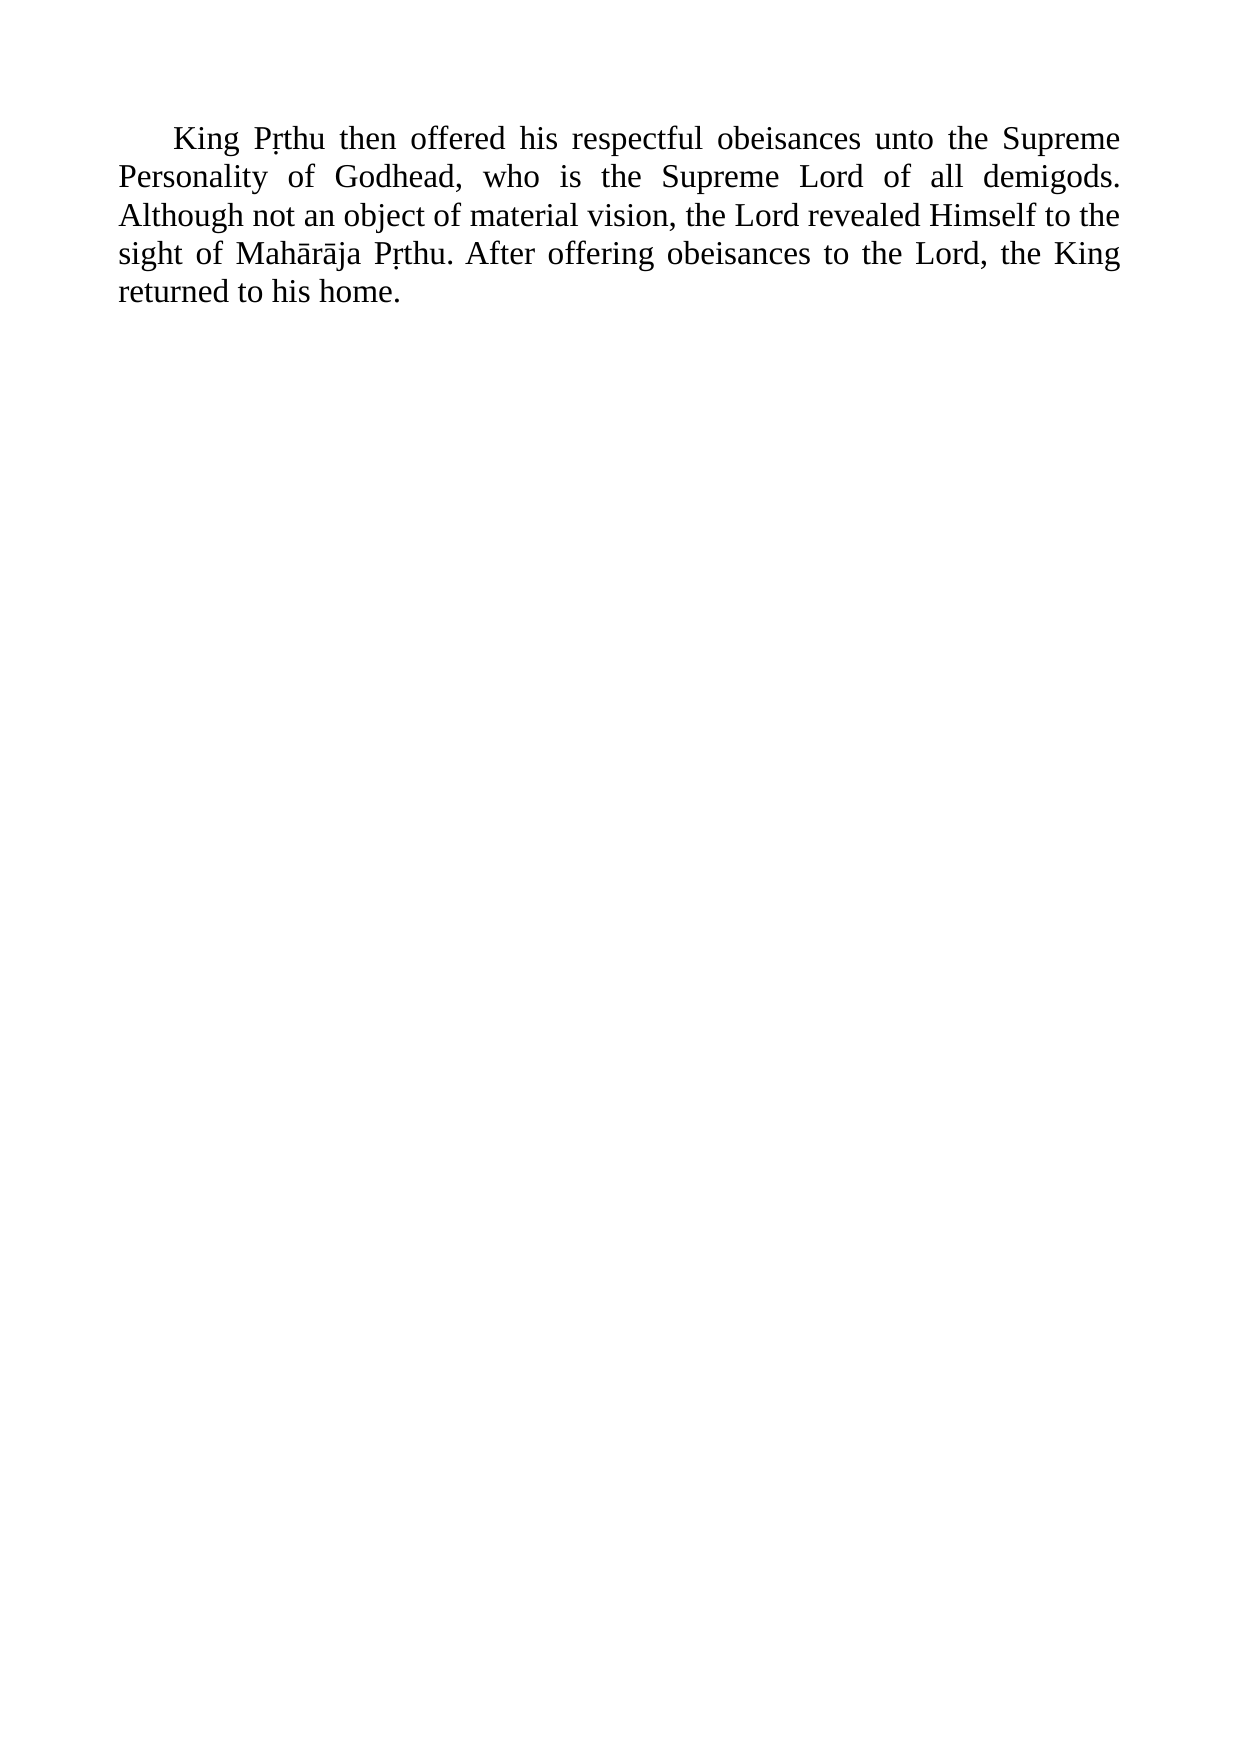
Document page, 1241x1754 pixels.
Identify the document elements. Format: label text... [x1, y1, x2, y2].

text King Pṛthu then offered his respectful obeisances unto the Supreme Personality of Godhead, who is the Supreme Lord of all demigods. Although not an object of material vision, the Lord revealed Himself to the sight of Mahārāja Pṛthu. After offering obeisances to the Lord, the King returned to his home. [118, 118, 1122, 310]
